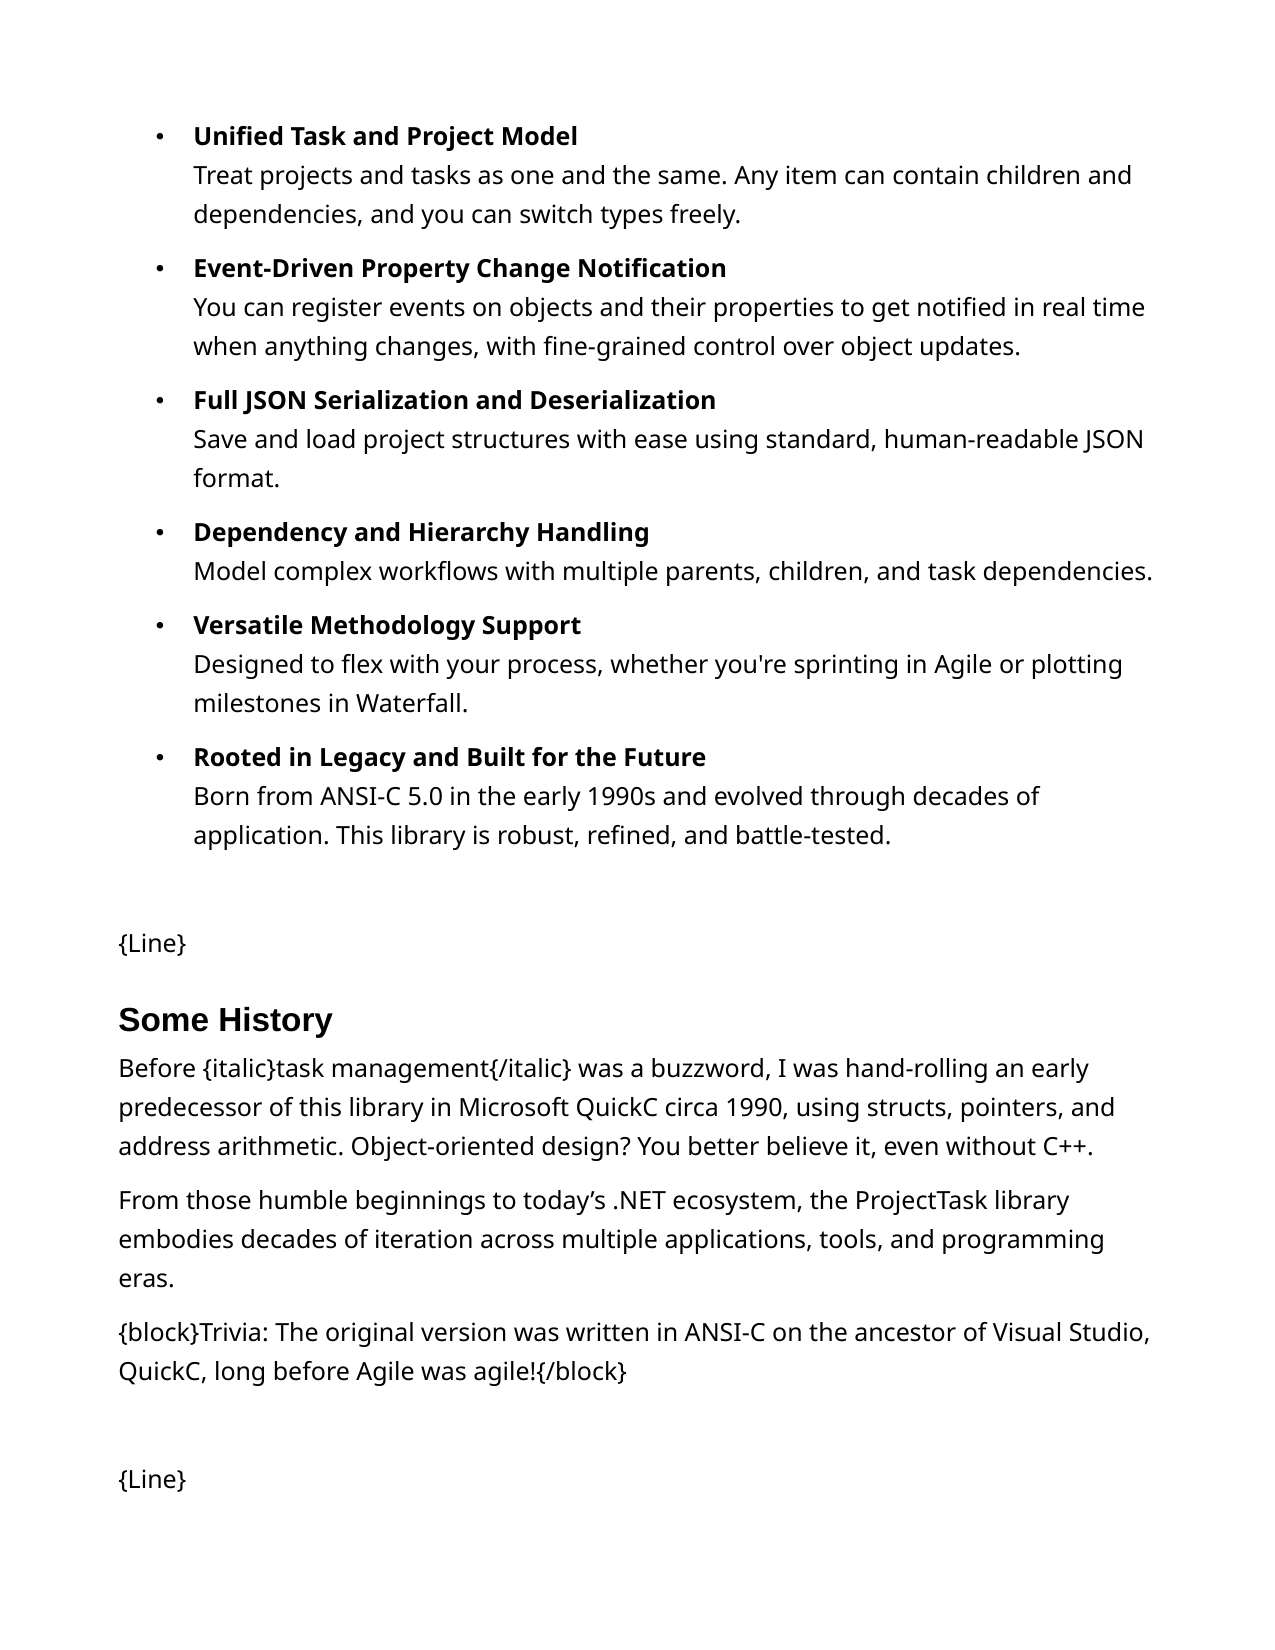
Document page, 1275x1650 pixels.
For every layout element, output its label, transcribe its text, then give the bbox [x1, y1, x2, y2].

list Versatile Methodology Support Designed to flex with your process, whether you're sprinting in Agile or plotting milestones in Waterfall. [156, 607, 1157, 720]
text From those humble beginnings to today’s .NET ecosystem, the ProjectTask library embodies decades of iteration across multiple applications, tools, and programming eras. [118, 1183, 1157, 1295]
list Event-Driven Property Change Notification You can register events on objects and their properties to get notified in real time when anything changes, with fine-grained control over object updates. [156, 250, 1157, 363]
text {Line} [118, 1462, 1157, 1496]
list Unified Task and Project Model Treat projects and tasks as one and the same. Any item can contain children and dependencies, and you can switch types freely. [156, 118, 1157, 231]
text Before {italic}task management{/italic} was a buzzword, I was hand-rolling an early predecessor of this library in Microsoft QuickC circa 1990, using structs, pointers, and address arithmetic. Object-oriented design? You better believe it, even without C++. [118, 1051, 1157, 1163]
list Rooted in Legacy and Built for the Future Born from ANSI-C 5.0 in the early 1990s and evolved through decades of application. This library is robust, refined, and battle-tested. [156, 739, 1157, 852]
subtitle Some History [118, 1000, 1157, 1038]
text {block}Trivia: The original version was written in ANSI-C on the ancestor of Visual Studio, QuickC, long before Agile was agile!{/block} [118, 1315, 1157, 1388]
list Full JSON Serialization and Deserialization Save and load project structures with ease using standard, human-readable JSON format. [156, 382, 1157, 495]
list Dependency and Hierarchy Handling Model complex workflows with multiple parents, children, and task dependencies. [156, 514, 1157, 588]
text {Line} [118, 925, 1157, 959]
